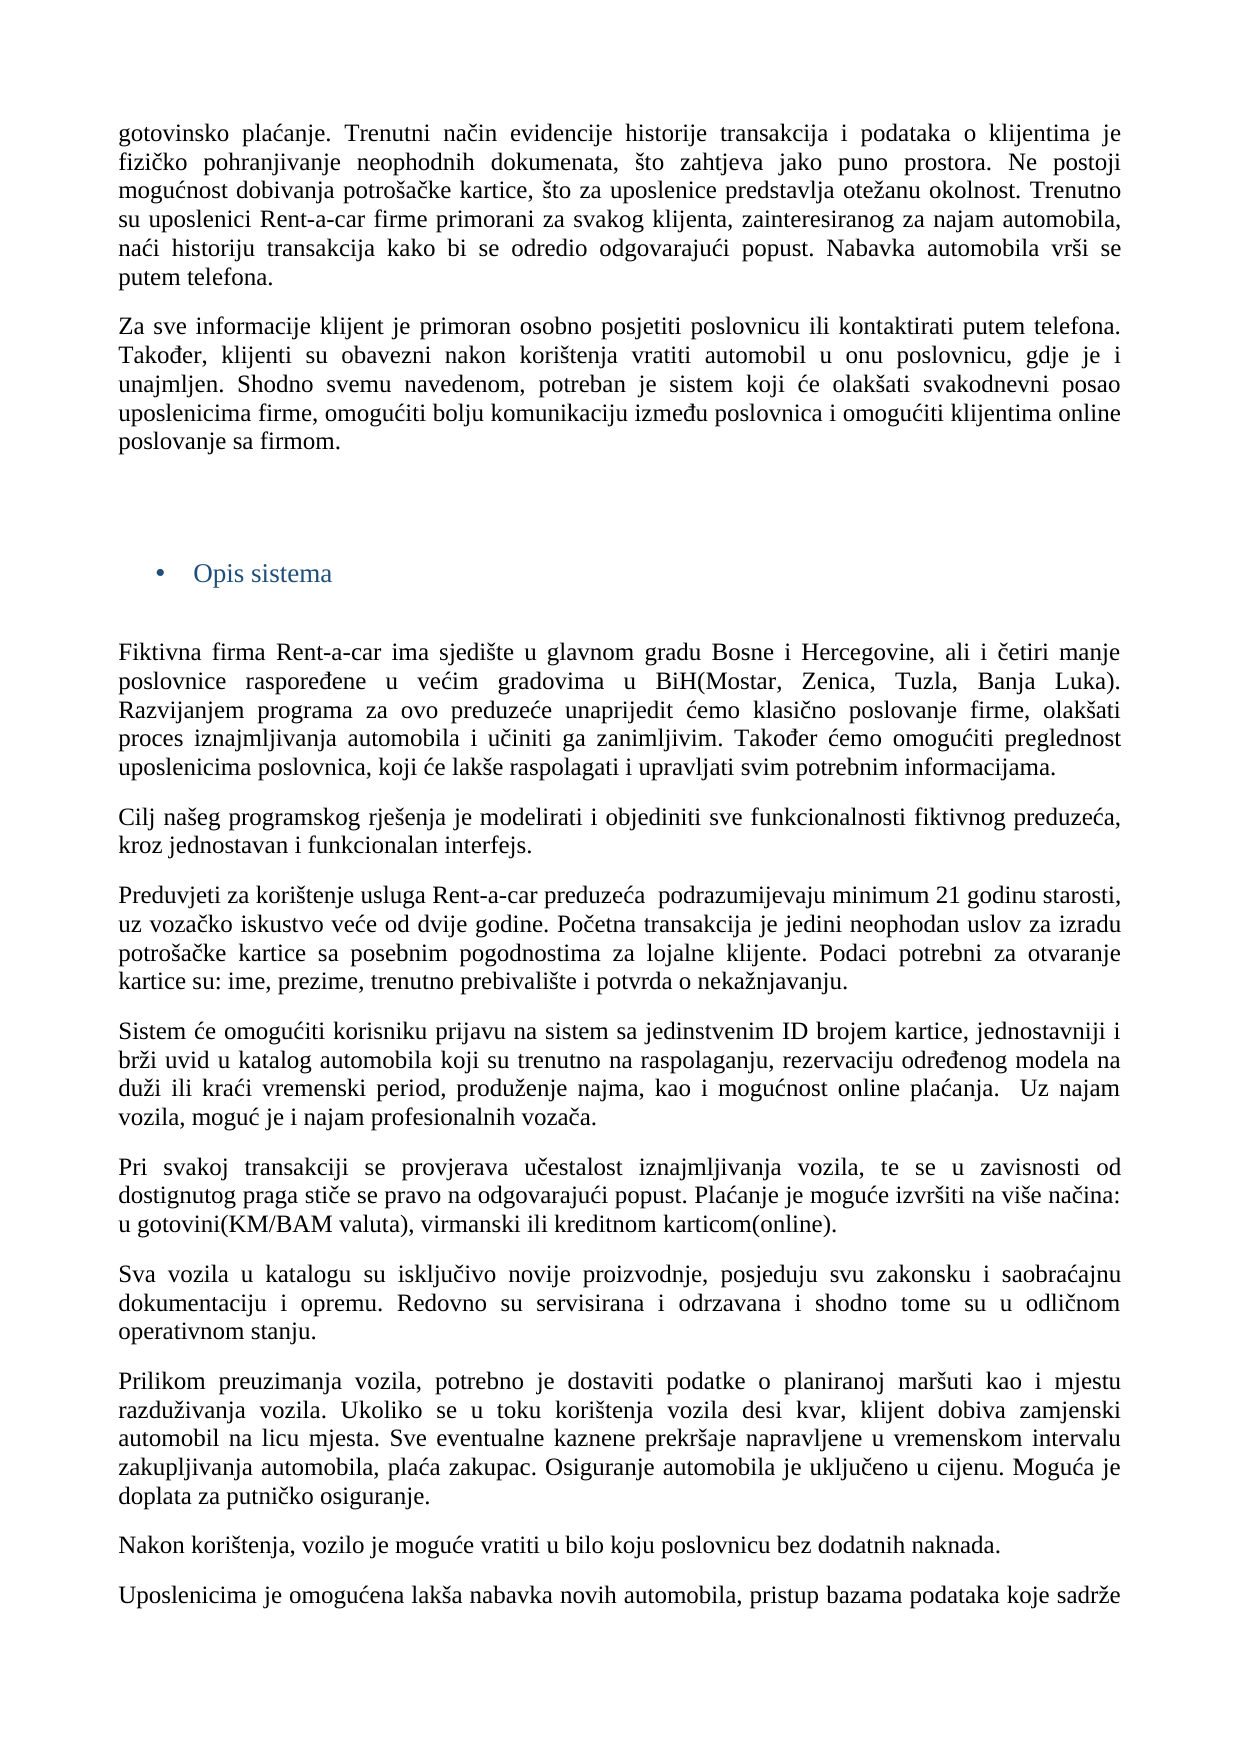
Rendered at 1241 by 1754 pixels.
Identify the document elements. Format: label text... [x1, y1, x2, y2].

text Pri svakoj transakciji se provjerava učestalost iznajmljivanja vozila, te se u zavisnosti od dostignutog praga stiče se pravo na odgovarajući popust. Plaćanje je moguće izvršiti na više načina: u gotovini(KM/BAM valuta), virmanski ili kreditnom karticom(online). [118, 1152, 1122, 1238]
text Za sve informacije klijent je primoran osobno posjetiti poslovnicu ili kontaktirati putem telefona. Također, klijenti su obavezni nakon korištenja vratiti automobil u onu poslovnicu, gdje je i unajmljen. Shodno svemu navedenom, potreban je sistem koji će olakšati svakodnevni posao uposlenicima firme, omogućiti bolju komunikaciju između poslovnica i omogućiti klijentima online poslovanje sa firmom. [118, 311, 1122, 455]
text Sistem će omogućiti korisniku prijavu na sistem sa jedinstvenim ID brojem kartice, jednostavniji i brži uvid u katalog automobila koji su trenutno na raspolaganju, rezervaciju određenog modela na duži ili kraći vremenski period, produženje najma, kao i mogućnost online plaćanja. Uz najam vozila, moguć je i najam profesionalnih vozača. [118, 1016, 1122, 1131]
list Opis sistema [156, 557, 1122, 588]
text Cilj našeg programskog rješenja je modelirati i objediniti sve funkcionalnosti fiktivnog preduzeća, kroz jednostavan i funkcionalan interfejs. [118, 802, 1122, 859]
text Fiktivna firma Rent-a-car ima sjedište u glavnom gradu Bosne i Hercegovine, ali i četiri manje poslovnice raspoređene u većim gradovima u BiH(Mostar, Zenica, Tuzla, Banja Luka). Razvijanjem programa za ovo preduzeće unaprijedit ćemo klasično poslovanje firme, olakšati proces iznajmljivanja automobila i učiniti ga zanimljivim. Također ćemo omogućiti preglednost uposlenicima poslovnica, koji će lakše raspolagati i upravljati svim potrebnim informacijama. [118, 637, 1122, 781]
text Preduvjeti za korištenje usluga Rent-a-car preduzeća podrazumijevaju minimum 21 godinu starosti, uz vozačko iskustvo veće od dvije godine. Početna transakcija je jedini neophodan uslov za izradu potrošačke kartice sa posebnim pogodnostima za lojalne klijente. Podaci potrebni za otvaranje kartice su: ime, prezime, trenutno prebivalište i potvrda o nekažnjavanju. [118, 880, 1122, 995]
text Sva vozila u katalogu su isključivo novije proizvodnje, posjeduju svu zakonsku i saobraćajnu dokumentaciju i opremu. Redovno su servisirana i odrzavana i shodno tome su u odličnom operativnom stanju. [118, 1259, 1122, 1345]
text Nakon korištenja, vozilo je moguće vratiti u bilo koju poslovnicu bez dodatnih naknada. [118, 1531, 1122, 1559]
text Uposlenicima je omogućena lakša nabavka novih automobila, pristup bazama podataka koje sadrže [118, 1580, 1122, 1609]
text gotovinsko plaćanje. Trenutni način evidencije historije transakcija i podataka o klijentima je fizičko pohranjivanje neophodnih dokumenata, što zahtjeva jako puno prostora. Ne postoji mogućnost dobivanja potrošačke kartice, što za uposlenice predstavlja otežanu okolnost. Trenutno su uposlenici Rent-a-car firme primorani za svakog klijenta, zainteresiranog za najam automobila, naći historiju transakcija kako bi se odredio odgovarajući popust. Nabavka automobila vrši se putem telefona. [118, 118, 1122, 291]
text Prilikom preuzimanja vozila, potrebno je dostaviti podatke o planiranoj maršuti kao i mjestu razduživanja vozila. Ukoliko se u toku korištenja vozila desi kvar, klijent dobiva zamjenski automobil na licu mjesta. Sve eventualne kaznene prekršaje napravljene u vremenskom intervalu zakupljivanja automobila, plaća zakupac. Osiguranje automobila je uključeno u cijenu. Moguća je doplata za putničko osiguranje. [118, 1366, 1122, 1510]
